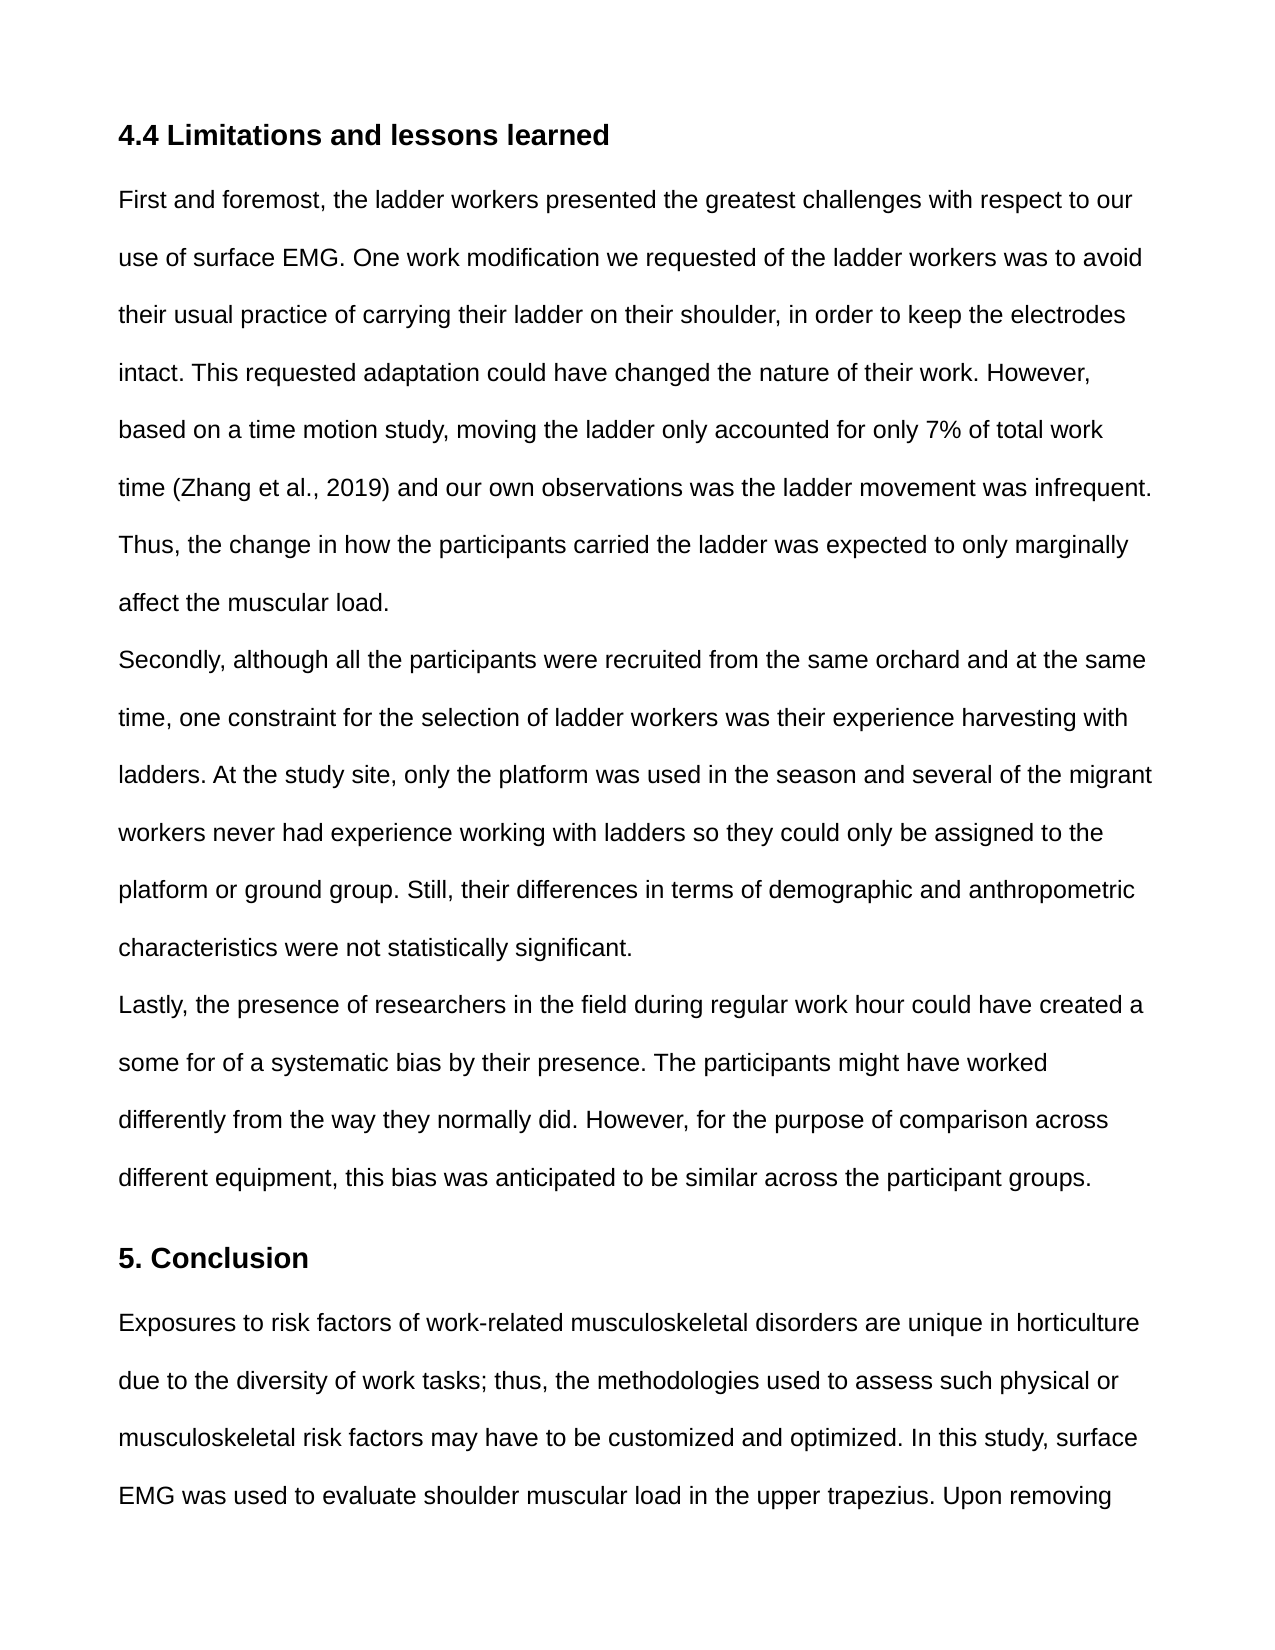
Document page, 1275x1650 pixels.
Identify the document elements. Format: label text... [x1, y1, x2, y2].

text First and foremost, the ladder workers presented the greatest challenges with respect to our use of surface EMG. One work modification we requested of the ladder workers was to avoid their usual practice of carrying their ladder on their shoulder, in order to keep the electrodes intact. This requested adaptation could have changed the nature of their work. However, based on a time motion study, moving the ladder only accounted for only 7% of total work time (Zhang et al., 2019) and our own observations was the ladder movement was infrequent. Thus, the change in how the participants carried the ladder was expected to only marginally affect the muscular load. [118, 185, 1157, 616]
text Secondly, although all the participants were recruited from the same orchard and at the same time, one constraint for the selection of ladder workers was their experience harvesting with ladders. At the study site, only the platform was used in the season and several of the migrant workers never had experience working with ladders so they could only be assigned to the platform or ground group. Still, their differences in terms of demographic and anthropometric characteristics were not statistically significant. [118, 645, 1157, 961]
subtitle 5. Conclusion [118, 1241, 1157, 1274]
text Lastly, the presence of researchers in the field during regular work hour could have created a some for of a systematic bias by their presence. The participants might have worked differently from the way they normally did. However, for the purpose of comparison across different equipment, this bias was anticipated to be similar across the participant groups. [118, 990, 1157, 1191]
text Exposures to risk factors of work-related musculoskeletal disorders are unique in horticulture due to the diversity of work tasks; thus, the methodologies used to assess such physical or musculoskeletal risk factors may have to be customized and optimized. In this study, surface EMG was used to evaluate shoulder muscular load in the upper trapezius. Upon removing [118, 1308, 1157, 1509]
subtitle 4.4 Limitations and lessons learned [118, 118, 1157, 152]
